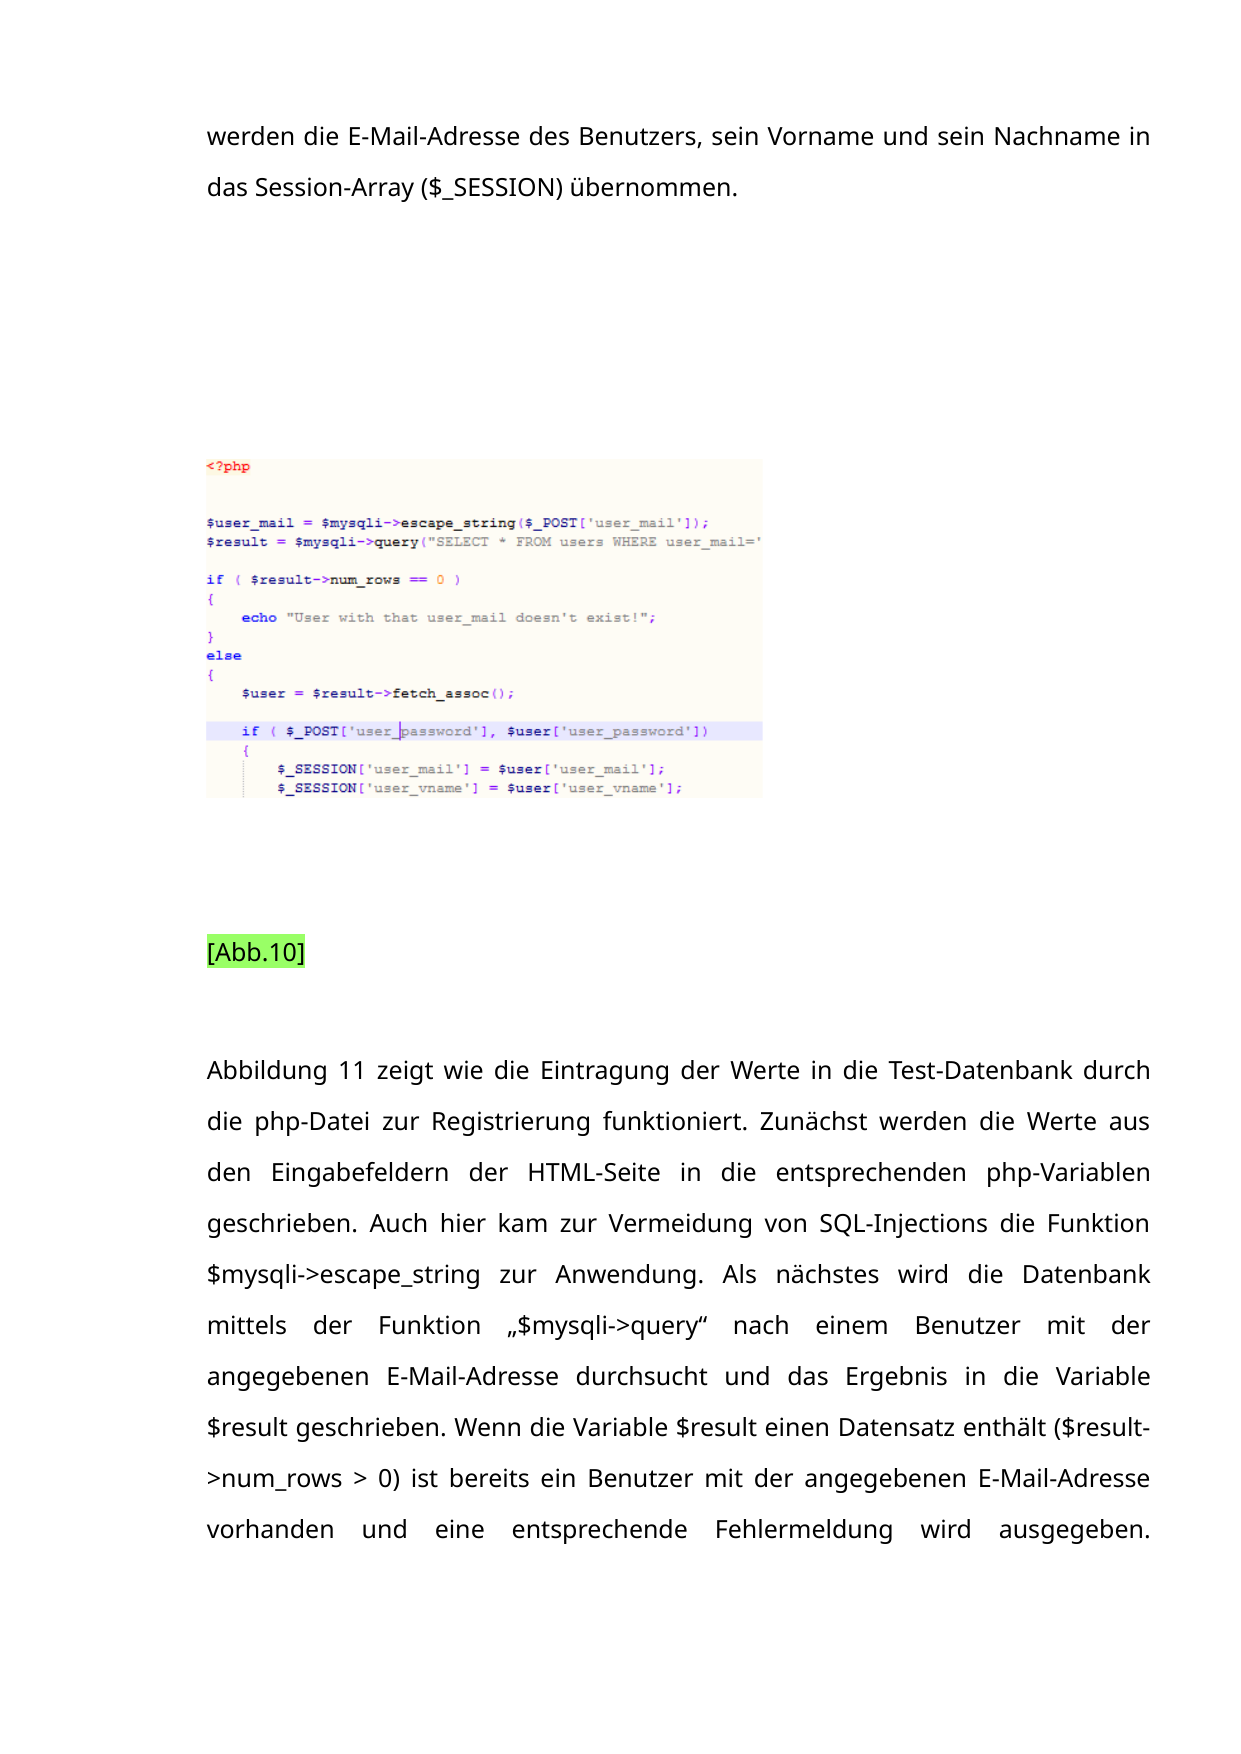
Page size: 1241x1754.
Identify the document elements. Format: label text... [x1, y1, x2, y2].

text [Abb.10] [207, 934, 1152, 968]
text Abbildung 11 zeigt wie die Eintragung der Werte in die Test-Datenbank durch die php-Datei zur Registrierung funktioniert. Zunächst werden die Werte aus den Eingabefeldern der HTML-Seite in die entsprechenden php-Variablen geschrieben. Auch hier kam zur Vermeidung von SQL-Injections die Funktion $mysqli->escape_string zur Anwendung. Als nächstes wird die Datenbank mittels der Funktion „$mysqli->query“ nach einem Benutzer mit der angegebenen E-Mail-Adresse durchsucht und das Ergebnis in die Variable $result geschrieben. Wenn die Variable $result einen Datensatz enthält ($result->num_rows > 0) ist bereits ein Benutzer mit der angegebenen E-Mail-Adresse vorhanden und eine entsprechende Fehlermeldung wird ausgegeben. [207, 1053, 1152, 1546]
text werden die E-Mail-Adresse des Benutzers, sein Vorname und sein Nachname in das Session-Array ($_SESSION) übernommen. [207, 118, 1152, 203]
picture [205, 459, 895, 882]
